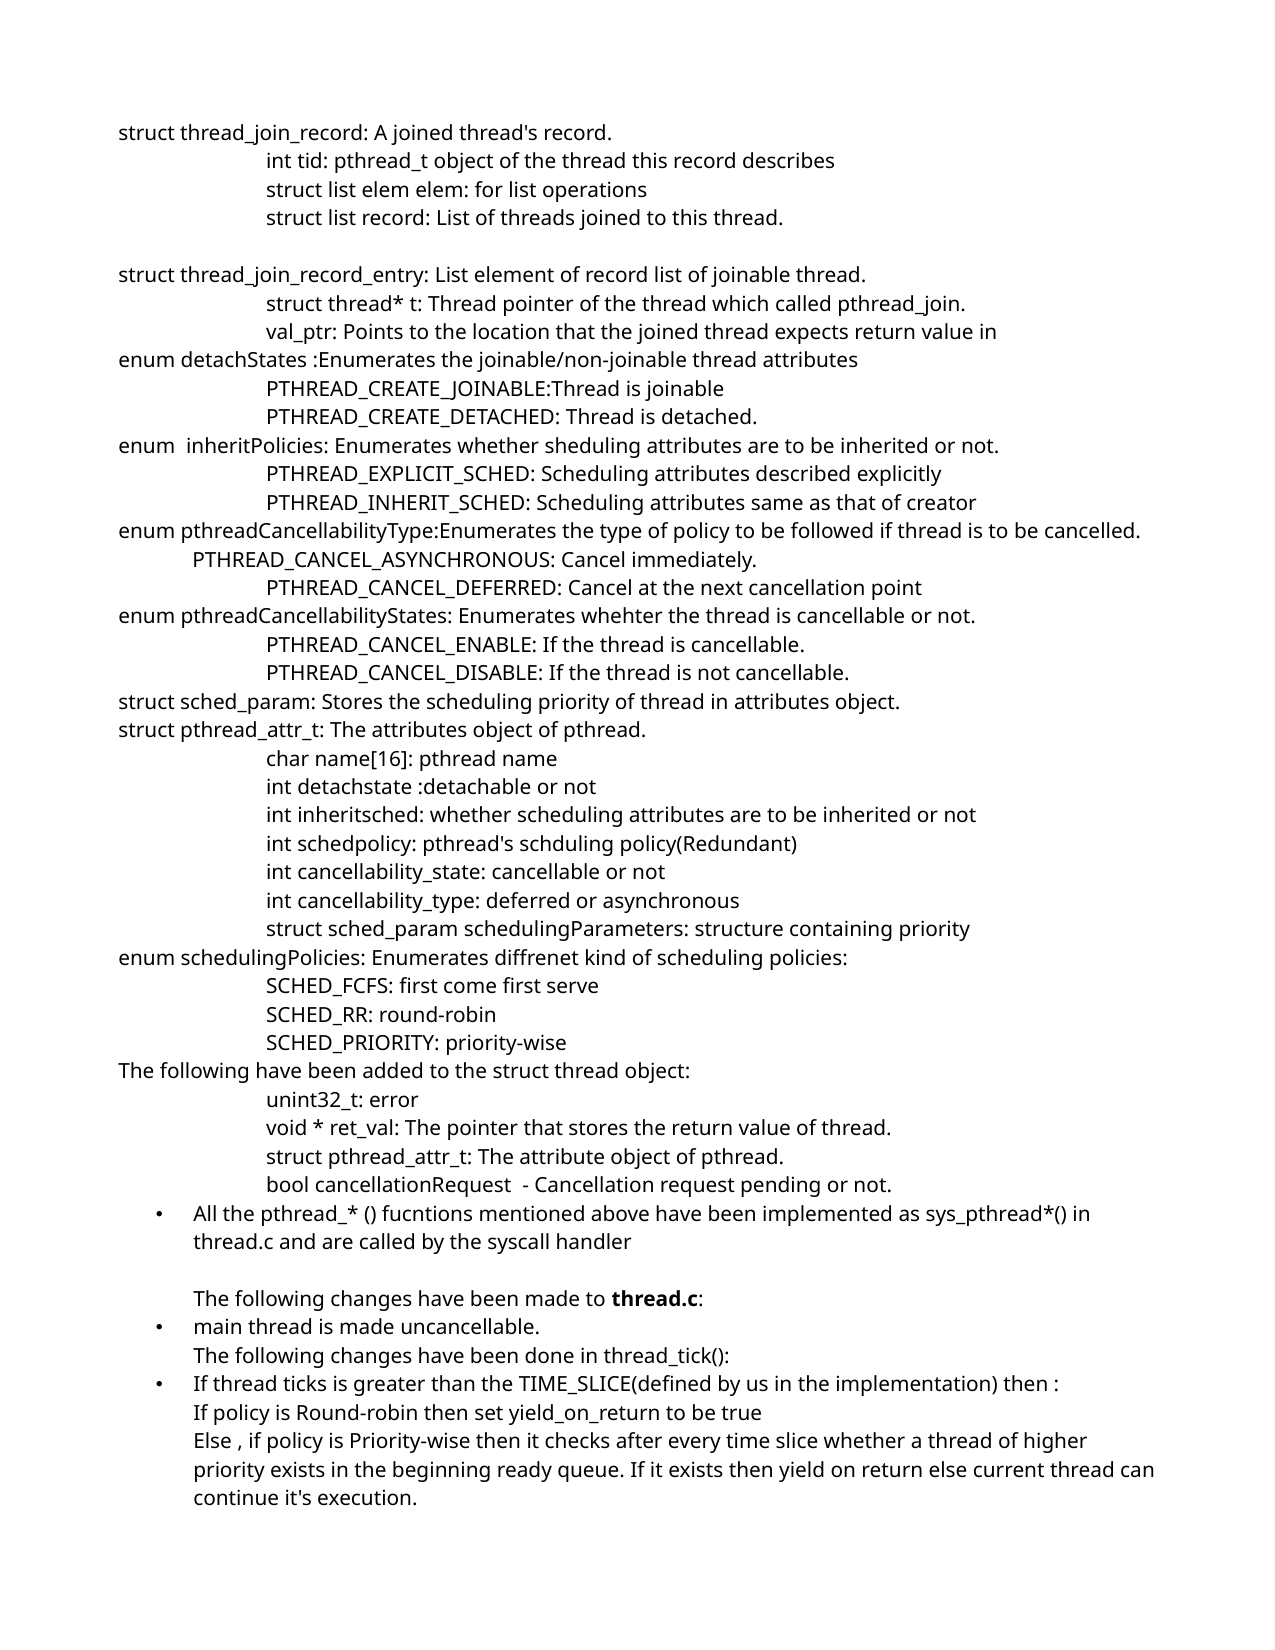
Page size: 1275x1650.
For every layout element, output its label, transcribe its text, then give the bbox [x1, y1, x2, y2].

text struct sched_param schedulingParameters: structure containing priority [118, 914, 1157, 943]
list All the pthread_* () fucntions mentioned above have been implemented as sys_pthread*() in thread.c and are called by the syscall handler [156, 1199, 1157, 1256]
text int schedpolicy: pthread's schduling policy(Redundant) [118, 829, 1157, 857]
text PTHREAD_CANCEL_ENABLE: If the thread is cancellable. [118, 630, 1157, 658]
text int cancellability_state: cancellable or not [118, 857, 1157, 886]
text struct sched_param: Stores the scheduling priority of thread in attributes object. [118, 687, 1157, 715]
text struct pthread_attr_t: The attribute object of pthread. [118, 1142, 1157, 1170]
list The following changes have been done in thread_tick(): [156, 1341, 1157, 1369]
text struct thread_join_record_entry: List element of record list of joinable thread. [118, 260, 1157, 289]
text PTHREAD_CREATE_DETACHED: Thread is detached. [118, 402, 1157, 431]
text struct pthread_attr_t: The attributes object of pthread. [118, 715, 1157, 744]
list main thread is made uncancellable. [156, 1312, 1157, 1341]
text The following have been added to the struct thread object: [118, 1057, 1157, 1085]
text enum detachStates :Enumerates the joinable/non-joinable thread attributes [118, 346, 1157, 374]
list If thread ticks is greater than the TIME_SLICE(defined by us in the implementation) then : [156, 1369, 1157, 1398]
text enum pthreadCancellabilityType:Enumerates the type of policy to be followed if thread is to be cancelled. PTHREAD_CANCEL_ASYNCHRONOUS: Cancel immediately. [118, 516, 1157, 573]
list If policy is Round-robin then set yield_on_return to be true [156, 1398, 1157, 1426]
text int cancellability_type: deferred or asynchronous [118, 886, 1157, 914]
list Else , if policy is Priority-wise then it checks after every time slice whether a thread of higher priority exists in the beginning ready queue. If it exists then yield on return else current thread can continue it's execution. [156, 1426, 1157, 1512]
text enum pthreadCancellabilityStates: Enumerates whehter the thread is cancellable or not. [118, 602, 1157, 630]
text unint32_t: error [118, 1085, 1157, 1113]
text SCHED_FCFS: first come first serve [118, 971, 1157, 1000]
text int tid: pthread_t object of the thread this record describes [118, 147, 1157, 175]
text enum inheritPolicies: Enumerates whether sheduling attributes are to be inherited or not. [118, 431, 1157, 459]
text bool cancellationRequest - Cancellation request pending or not. [118, 1170, 1157, 1199]
text enum schedulingPolicies: Enumerates diffrenet kind of scheduling policies: [118, 943, 1157, 971]
text int inheritsched: whether scheduling attributes are to be inherited or not [118, 801, 1157, 829]
text SCHED_PRIORITY: priority-wise [118, 1028, 1157, 1057]
text PTHREAD_CREATE_JOINABLE:Thread is joinable [118, 374, 1157, 402]
text void * ret_val: The pointer that stores the return value of thread. [118, 1113, 1157, 1142]
text SCHED_RR: round-robin [118, 1000, 1157, 1028]
text PTHREAD_INHERIT_SCHED: Scheduling attributes same as that of creator [118, 488, 1157, 516]
text struct list record: List of threads joined to this thread. [118, 203, 1157, 232]
text struct thread_join_record: A joined thread's record. [118, 118, 1157, 147]
text PTHREAD_CANCEL_DISABLE: If the thread is not cancellable. [118, 658, 1157, 687]
list The following changes have been made to thread.c: [156, 1284, 1157, 1312]
text PTHREAD_CANCEL_DEFERRED: Cancel at the next cancellation point [118, 573, 1157, 602]
text int detachstate :detachable or not [118, 772, 1157, 801]
text struct list elem elem: for list operations [118, 175, 1157, 203]
text val_ptr: Points to the location that the joined thread expects return value in [118, 317, 1157, 346]
text PTHREAD_EXPLICIT_SCHED: Scheduling attributes described explicitly [118, 459, 1157, 488]
text struct thread* t: Thread pointer of the thread which called pthread_join. [118, 289, 1157, 317]
text char name[16]: pthread name [118, 744, 1157, 772]
